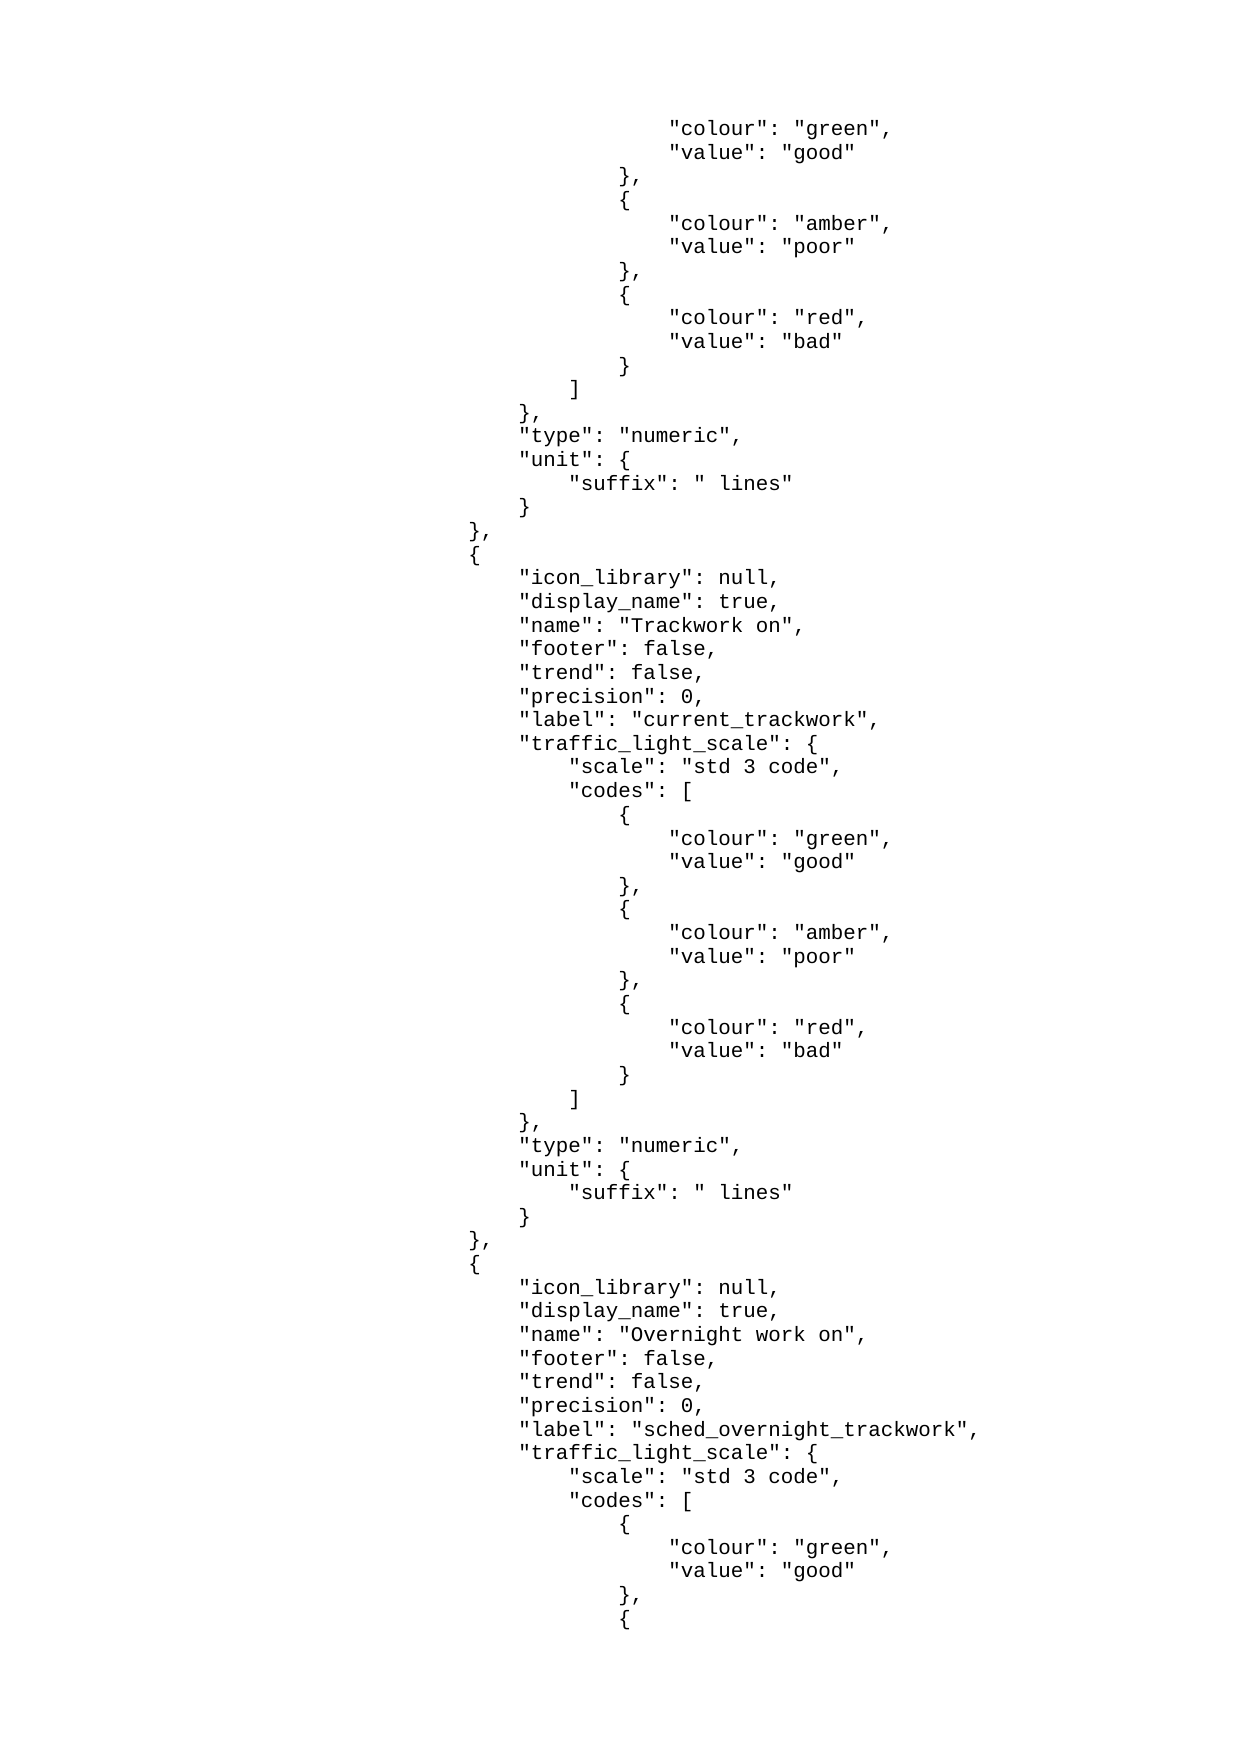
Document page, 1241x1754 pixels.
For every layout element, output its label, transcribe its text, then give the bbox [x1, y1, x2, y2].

text "suffix": " lines" [118, 473, 1122, 496]
text }, [118, 520, 1122, 544]
text } [118, 496, 1122, 520]
text { [118, 1513, 1122, 1537]
text }, [118, 260, 1122, 284]
text "codes": [ [118, 1489, 1122, 1513]
text "colour": "red", [118, 1017, 1122, 1040]
text "name": "Trackwork on", [118, 615, 1122, 638]
text "colour": "red", [118, 307, 1122, 331]
text "trend": false, [118, 662, 1122, 686]
text "colour": "amber", [118, 922, 1122, 946]
text "value": "poor" [118, 236, 1122, 260]
text "colour": "green", [118, 1537, 1122, 1561]
text }, [118, 402, 1122, 426]
text "value": "poor" [118, 946, 1122, 969]
text { [118, 898, 1122, 922]
text "colour": "green", [118, 827, 1122, 851]
text "display_name": true, [118, 591, 1122, 615]
text }, [118, 875, 1122, 898]
text "display_name": true, [118, 1300, 1122, 1324]
text "type": "numeric", [118, 426, 1122, 449]
text "precision": 0, [118, 1395, 1122, 1419]
text "precision": 0, [118, 686, 1122, 709]
text ] [118, 1088, 1122, 1111]
text }, [118, 165, 1122, 189]
text "footer": false, [118, 1348, 1122, 1371]
text "icon_library": null, [118, 567, 1122, 591]
text "unit": { [118, 1158, 1122, 1182]
text ] [118, 378, 1122, 402]
text { [118, 1253, 1122, 1277]
text "footer": false, [118, 638, 1122, 662]
text { [118, 993, 1122, 1017]
text "codes": [ [118, 780, 1122, 804]
text "traffic_light_scale": { [118, 733, 1122, 757]
text { [118, 544, 1122, 567]
text "value": "good" [118, 1561, 1122, 1584]
text { [118, 804, 1122, 827]
text "value": "good" [118, 142, 1122, 165]
text "trend": false, [118, 1371, 1122, 1395]
text }, [118, 1229, 1122, 1253]
text "label": "sched_overnight_trackwork", [118, 1419, 1122, 1442]
text "icon_library": null, [118, 1277, 1122, 1300]
text "name": "Overnight work on", [118, 1324, 1122, 1348]
text "value": "bad" [118, 1040, 1122, 1064]
text "suffix": " lines" [118, 1182, 1122, 1206]
text "traffic_light_scale": { [118, 1442, 1122, 1466]
text { [118, 284, 1122, 307]
text { [118, 1608, 1122, 1631]
text { [118, 189, 1122, 213]
text }, [118, 1111, 1122, 1135]
text "value": "bad" [118, 331, 1122, 354]
text "scale": "std 3 code", [118, 757, 1122, 780]
text "colour": "amber", [118, 213, 1122, 236]
text } [118, 1206, 1122, 1229]
text "label": "current_trackwork", [118, 709, 1122, 733]
text "unit": { [118, 449, 1122, 473]
text } [118, 354, 1122, 378]
text "scale": "std 3 code", [118, 1466, 1122, 1489]
text }, [118, 969, 1122, 993]
text }, [118, 1584, 1122, 1608]
text } [118, 1064, 1122, 1088]
text "type": "numeric", [118, 1135, 1122, 1158]
text "colour": "green", [118, 118, 1122, 142]
text "value": "good" [118, 851, 1122, 875]
